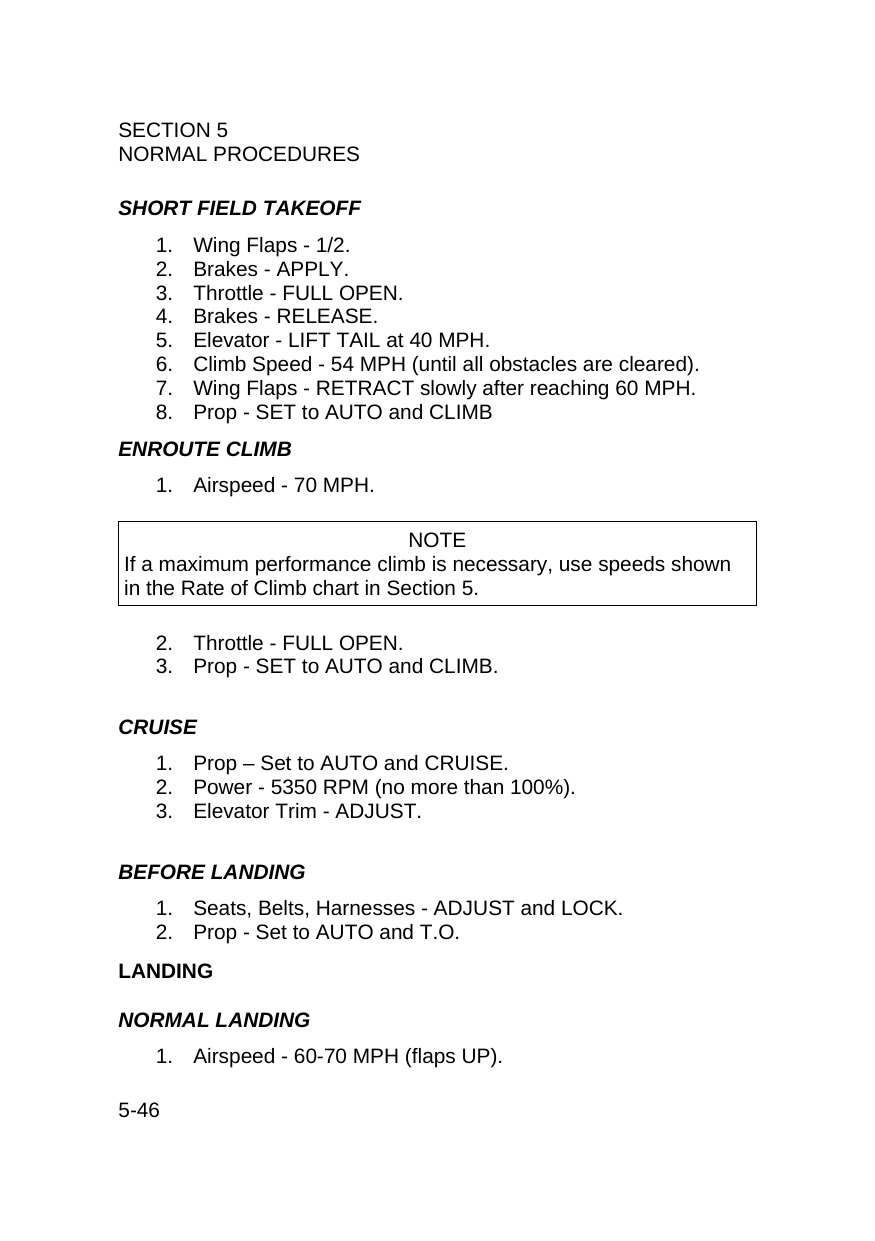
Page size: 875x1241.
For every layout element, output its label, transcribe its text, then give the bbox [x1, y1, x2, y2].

list Throttle - FULL OPEN. [156, 280, 756, 304]
list Prop – Set to AUTO and CRUISE. [156, 751, 756, 775]
list Wing Flaps - 1/2. [156, 232, 756, 256]
subtitle LANDING [118, 958, 756, 982]
list Elevator - LIFT TAIL at 40 MPH. [156, 328, 756, 352]
subtitle BEFORE LANDING [118, 859, 756, 883]
list Airspeed - 70 MPH. [156, 473, 756, 497]
list Prop - SET to AUTO and CLIMB [156, 400, 756, 424]
list Throttle - FULL OPEN. [156, 630, 756, 654]
list Prop - SET to AUTO and CLIMB. [156, 654, 756, 678]
list Airspeed - 60-70 MPH (flaps UP). [156, 1044, 756, 1068]
list Prop - Set to AUTO and T.O. [156, 920, 756, 944]
list Brakes - RELEASE. [156, 304, 756, 328]
list Seats, Belts, Harnesses - ADJUST and LOCK. [156, 896, 756, 920]
table_header NOTE If a maximum performance climb is necessary, use speeds shown in the Rate of Climb chart in Section 5. [119, 522, 756, 605]
subtitle ENROUTE CLIMB [118, 437, 756, 461]
subtitle CRUISE [118, 715, 756, 739]
subtitle SHORT FIELD TAKEOFF [118, 196, 756, 220]
list Brakes - APPLY. [156, 256, 756, 280]
list Elevator Trim - ADJUST. [156, 799, 756, 823]
subtitle NORMAL LANDING [118, 1007, 756, 1031]
list Power - 5350 RPM (no more than 100%). [156, 775, 756, 799]
list Climb Speed - 54 MPH (until all obstacles are cleared). [156, 352, 756, 376]
list Wing Flaps - RETRACT slowly after reaching 60 MPH. [156, 376, 756, 400]
